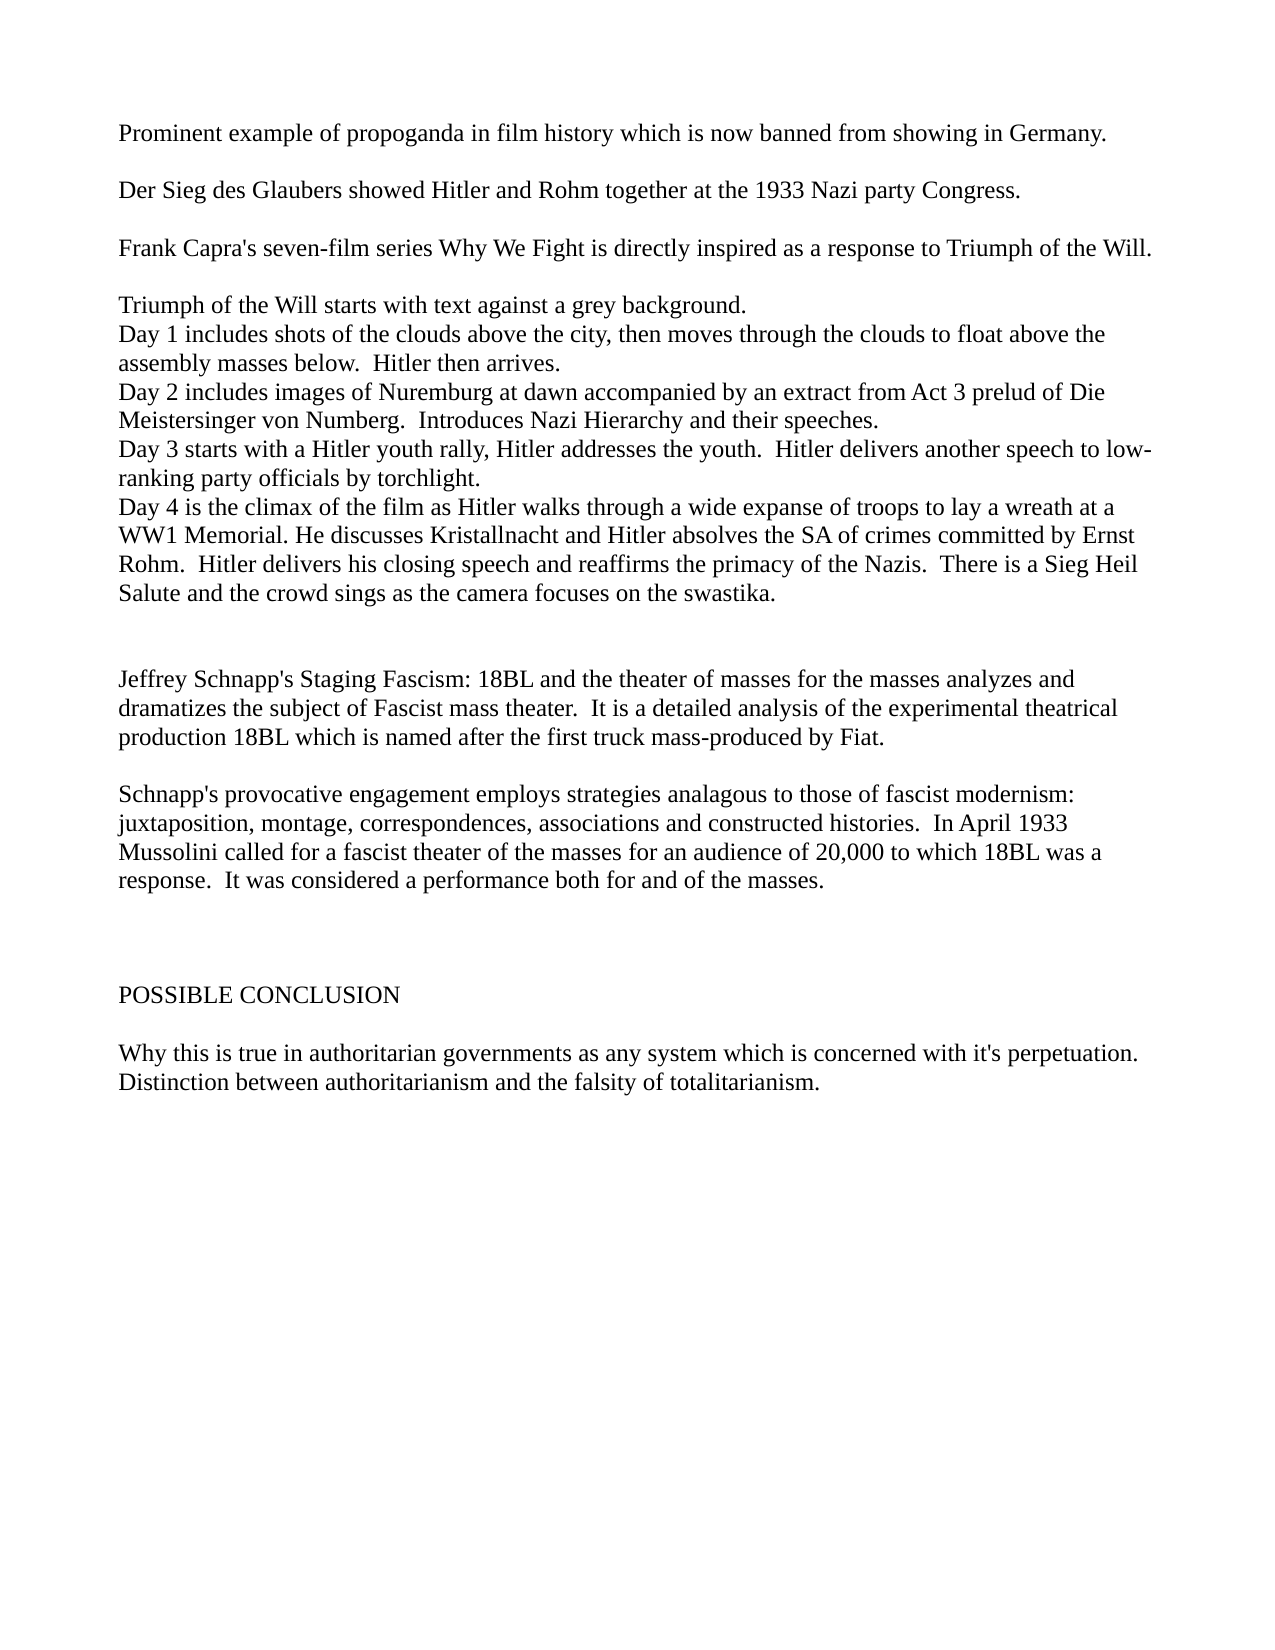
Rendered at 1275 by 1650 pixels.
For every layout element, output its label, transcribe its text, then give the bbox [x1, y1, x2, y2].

text Der Sieg des Glaubers showed Hitler and Rohm together at the 1933 Nazi party Congress. [118, 176, 1157, 204]
text Day 2 includes images of Nuremburg at dawn accompanied by an extract from Act 3 prelud of Die Meistersinger von Numberg. Introduces Nazi Hierarchy and their speeches. [118, 377, 1157, 434]
text Day 3 starts with a Hitler youth rally, Hitler addresses the youth. Hitler delivers another speech to low-ranking party officials by torchlight. [118, 434, 1157, 492]
text Schnapp's provocative engagement employs strategies analagous to those of fascist modernism: juxtaposition, montage, correspondences, associations and constructed histories. In April 1933 Mussolini called for a fascist theater of the masses for an audience of 20,000 to which 18BL was a response. It was considered a performance both for and of the masses. [118, 779, 1157, 894]
text Jeffrey Schnapp's Staging Fascism: 18BL and the theater of masses for the masses analyzes and dramatizes the subject of Fascist mass theater. It is a detailed analysis of the experimental theatrical production 18BL which is named after the first truck mass-produced by Fiat. [118, 664, 1157, 751]
text POSSIBLE CONCLUSION [118, 981, 1157, 1009]
text Day 1 includes shots of the clouds above the city, then moves through the clouds to float above the assembly masses below. Hitler then arrives. [118, 319, 1157, 377]
text Frank Capra's seven-film series Why We Fight is directly inspired as a response to Triumph of the Will. [118, 233, 1157, 262]
text Why this is true in authoritarian governments as any system which is concerned with it's perpetuation. Distinction between authoritarianism and the falsity of totalitarianism. [118, 1038, 1157, 1096]
text Triumph of the Will starts with text against a grey background. [118, 291, 1157, 319]
text Day 4 is the climax of the film as Hitler walks through a wide expanse of troops to lay a wreath at a WW1 Memorial. He discusses Kristallnacht and Hitler absolves the SA of crimes committed by Ernst Rohm. Hitler delivers his closing speech and reaffirms the primacy of the Nazis. There is a Sieg Heil Salute and the crowd sings as the camera focuses on the swastika. [118, 492, 1157, 607]
text Prominent example of propoganda in film history which is now banned from showing in Germany. [118, 118, 1157, 147]
